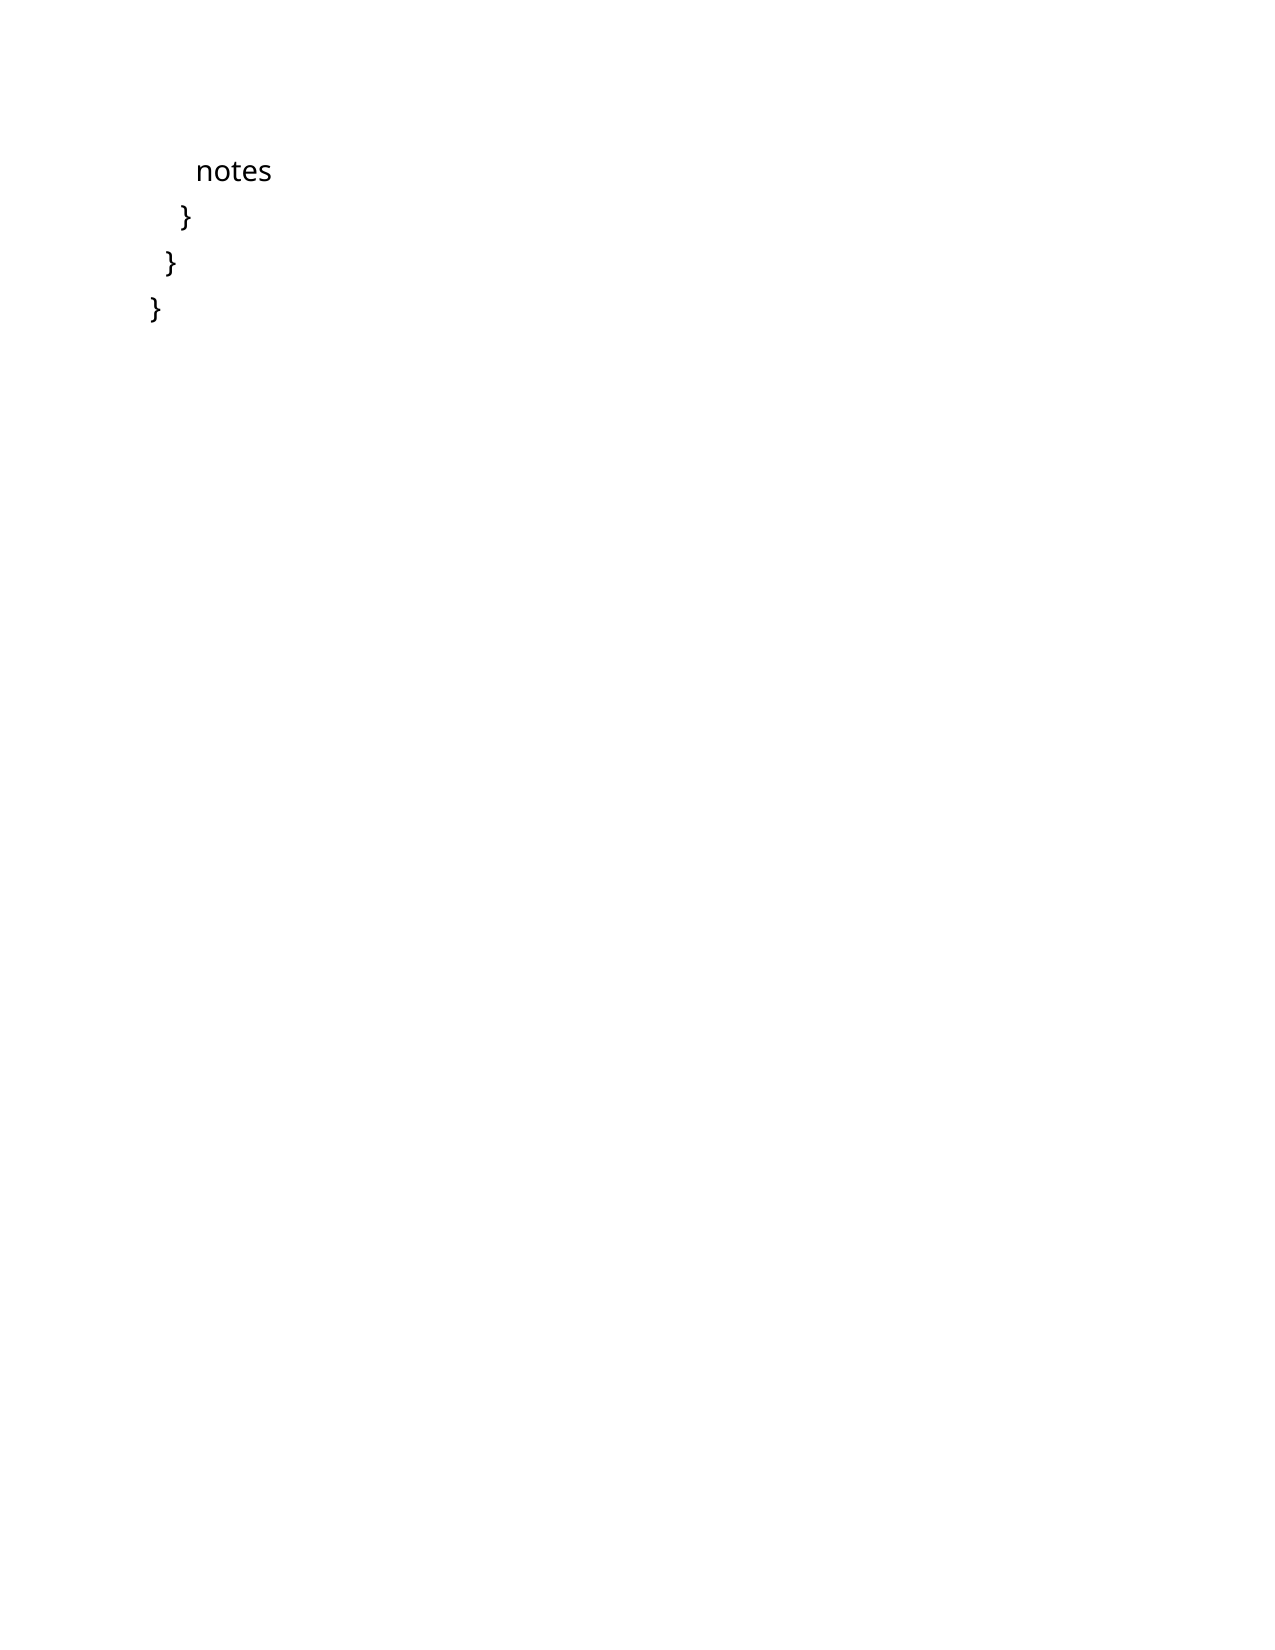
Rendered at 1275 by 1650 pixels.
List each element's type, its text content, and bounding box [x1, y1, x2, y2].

text } [150, 287, 1125, 327]
text } [150, 196, 1125, 235]
text notes [150, 150, 1125, 190]
text } [150, 241, 1125, 281]
